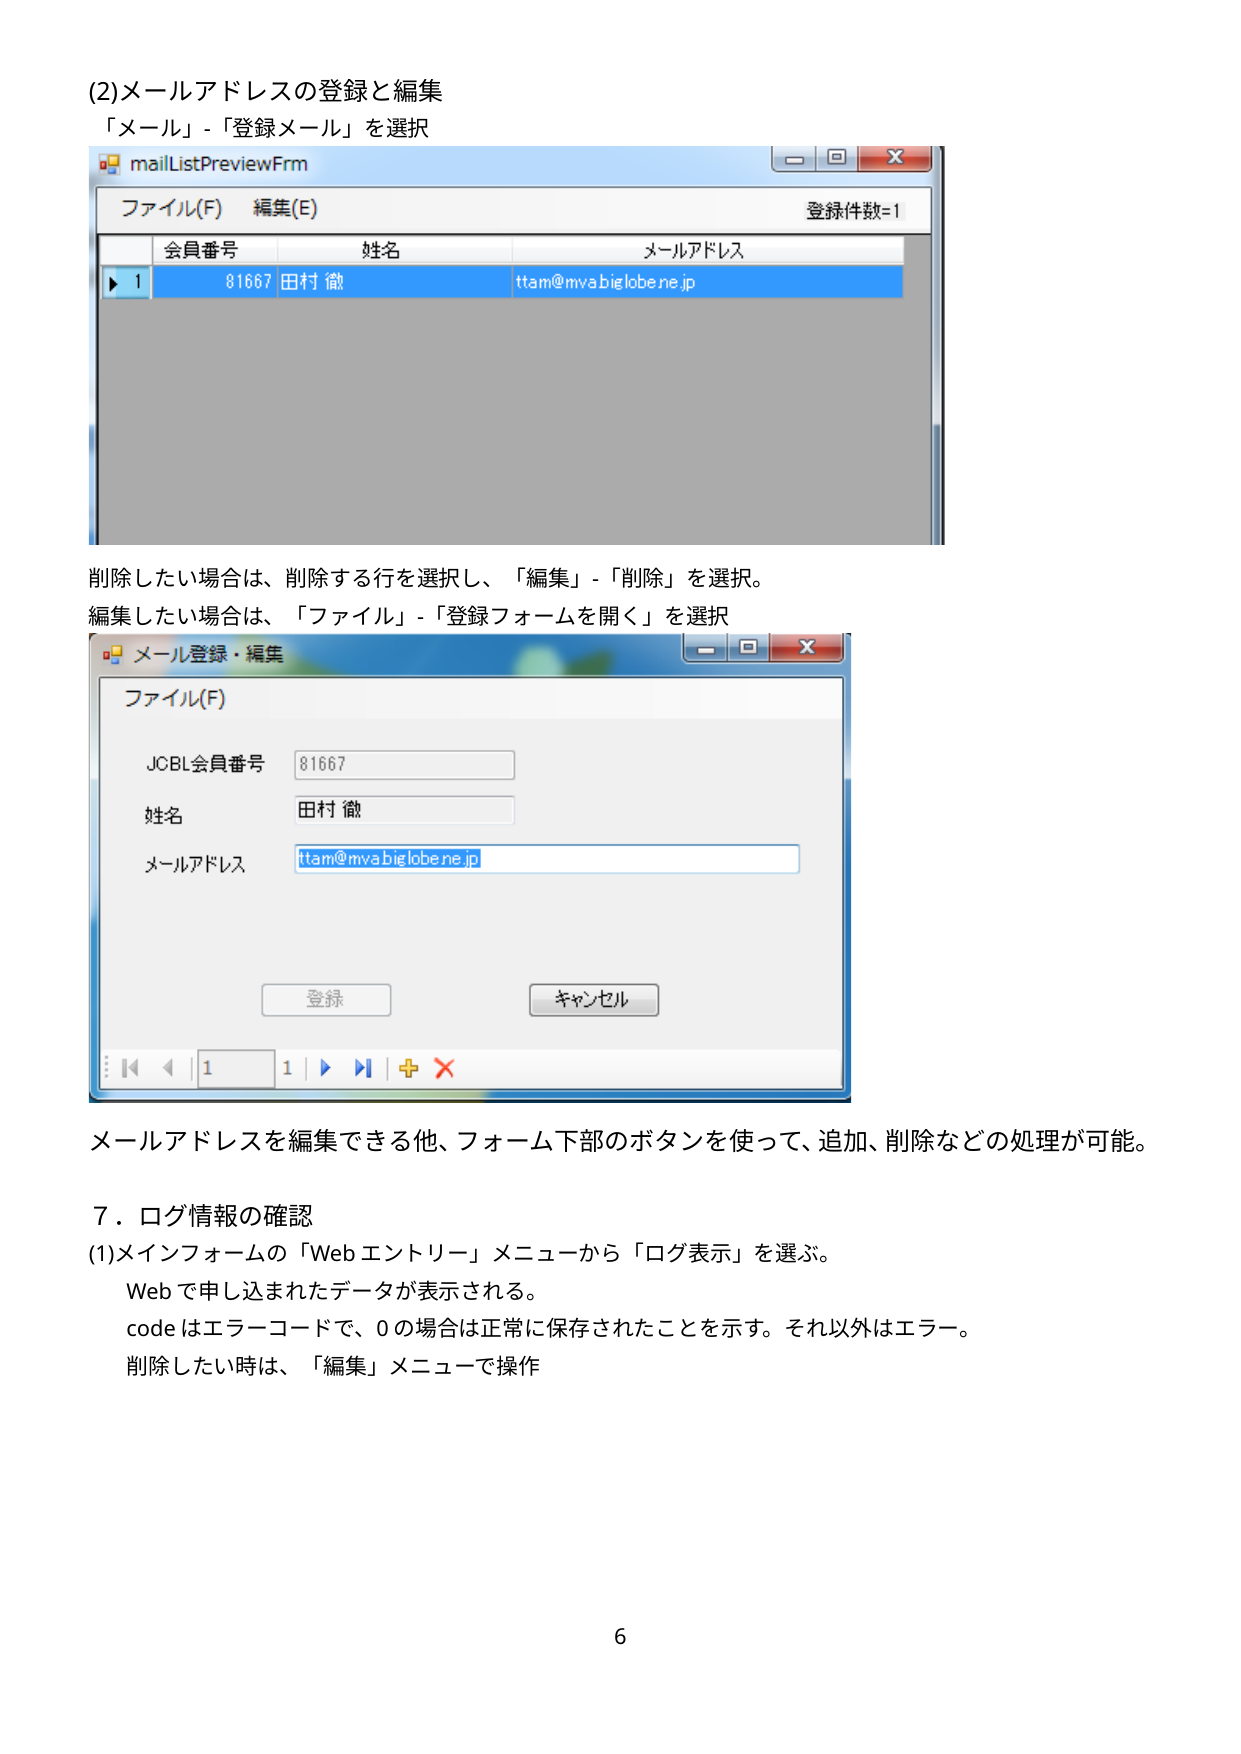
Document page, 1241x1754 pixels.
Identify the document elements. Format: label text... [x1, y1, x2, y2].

text 削除したい場合は、削除する行を選択し、「編集」-「削除」を選択。 [89, 559, 1152, 596]
text codeはエラーコードで、0の場合は正常に保存されたことを示す。それ以外はエラー。 [89, 1309, 1152, 1346]
text (2)メールアドレスの登録と編集 [89, 71, 1152, 109]
text 編集したい場合は、「ファイル」-「登録フォームを開く」を選択 [89, 596, 1152, 634]
text メールアドレスを編集できる他、フォーム下部のボタンを使って、追加、削除などの処理が可能。 [89, 1121, 1152, 1159]
text 削除したい時は、「編集」メニューで操作 [89, 1346, 1152, 1384]
text (1)メインフォームの「Webエントリー」メニューから「ログ表示」を選ぶ。 [89, 1234, 1152, 1271]
text 「メール」-「登録メール」を選択 [89, 109, 1152, 146]
text Webで申し込まれたデータが表示される。 [89, 1271, 1152, 1309]
text ７．ログ情報の確認 [89, 1196, 1152, 1234]
